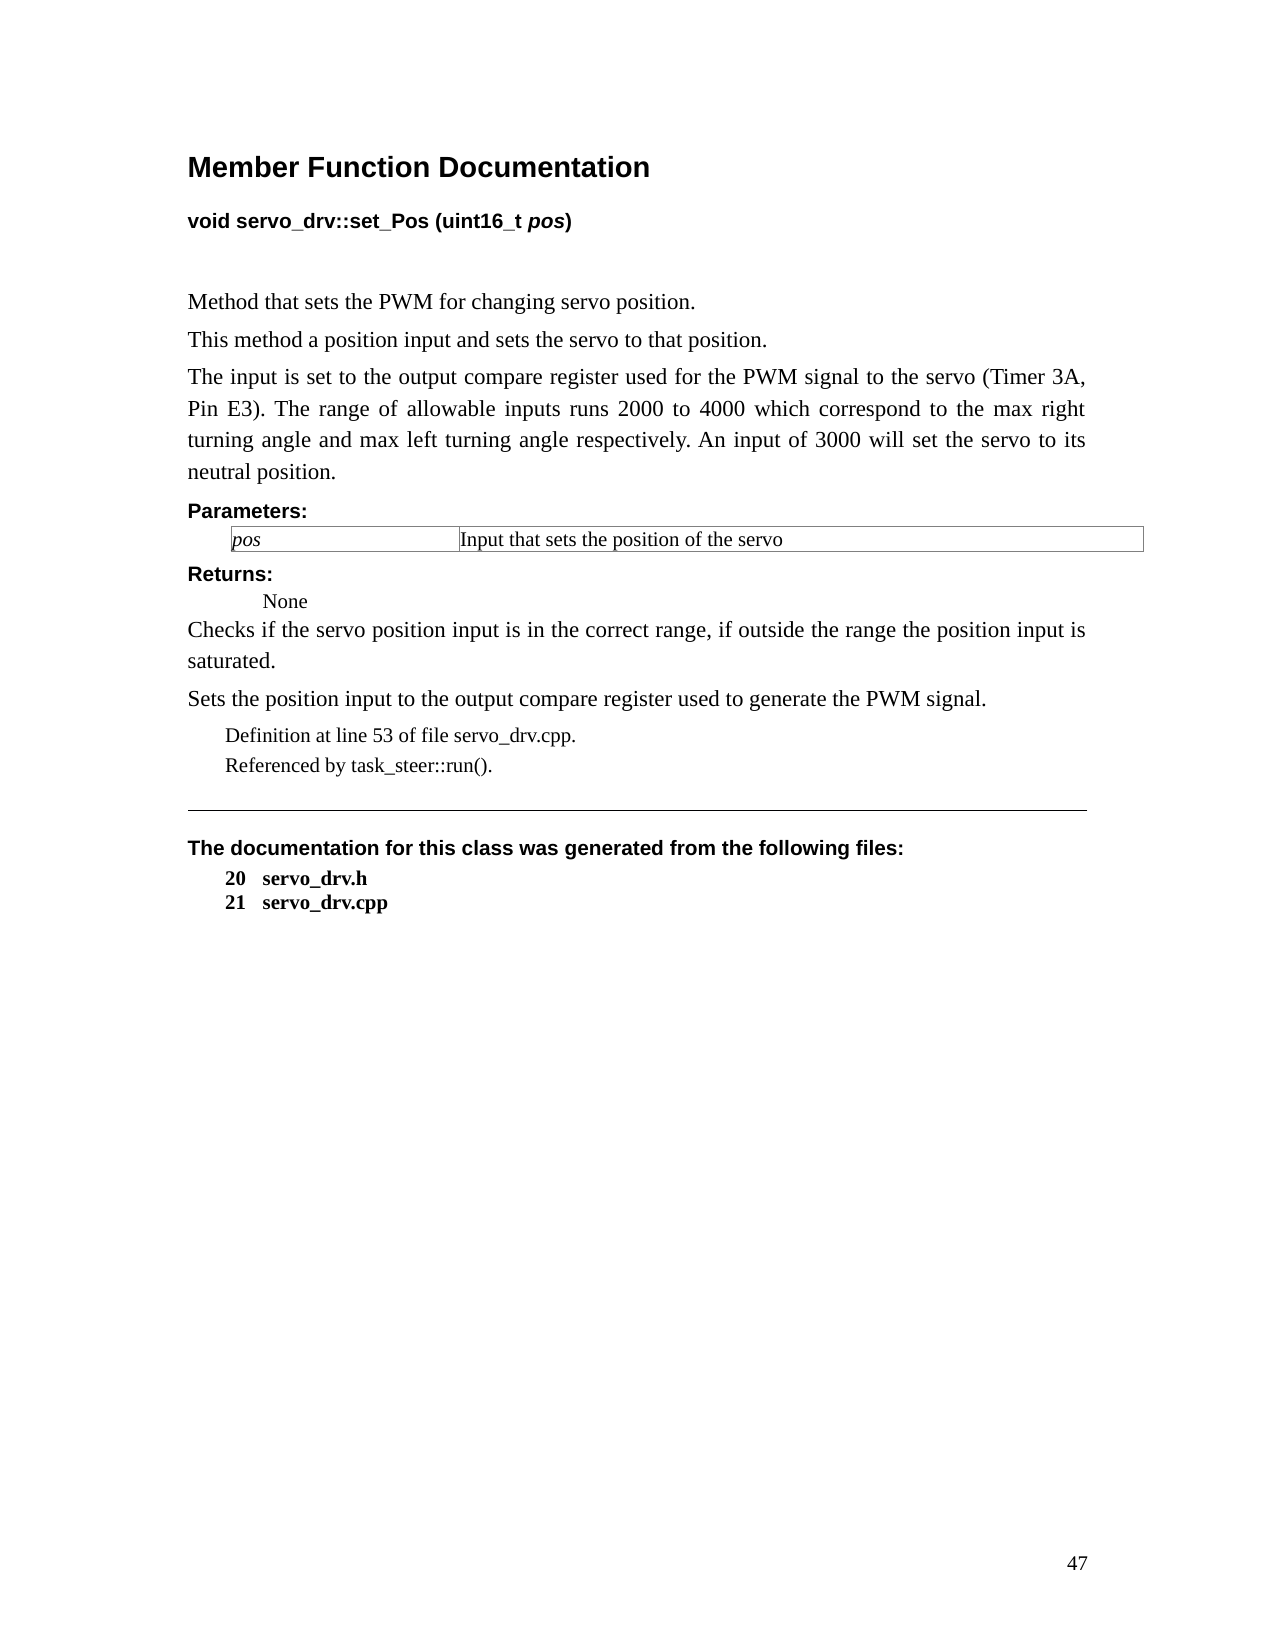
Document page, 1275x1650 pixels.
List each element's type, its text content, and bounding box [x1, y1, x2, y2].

list servo_drv.cpp [225, 889, 1087, 914]
text Checks if the servo position input is in the correct range, if outside the range the position input is saturated. [187, 616, 1087, 674]
text The input is set to the output compare register used for the PWM signal to the servo (Timer 3A, Pin E3). The range of allowable inputs runs 2000 to 4000 which correspond to the max right turning angle and max left turning angle respectively. An input of 3000 will set the servo to its neutral position. [187, 363, 1087, 484]
text This method a position input and sets the servo to that position. [187, 326, 1087, 352]
table_header Input that sets the position of the servo [460, 527, 1143, 551]
subtitle The documentation for this class was generated from the following files: [187, 835, 1087, 859]
list Referenced by task_steer::run(). [225, 753, 1087, 777]
list Definition at line 53 of file servo_drv.cpp. [225, 723, 1087, 747]
text None [262, 589, 1087, 613]
text Sets the position input to the output compare register used to generate the PWM signal. [187, 685, 1087, 712]
subtitle Returns: [187, 562, 1087, 586]
subtitle Member Function Documentation [187, 150, 1087, 183]
list servo_drv.h [225, 866, 1087, 889]
table_header pos [232, 527, 459, 551]
text Method that sets the PWM for changing servo position. [187, 288, 1087, 314]
subtitle void servo_drv::set_Pos (uint16_t pos) [187, 208, 1087, 232]
subtitle Parameters: [187, 499, 1087, 523]
